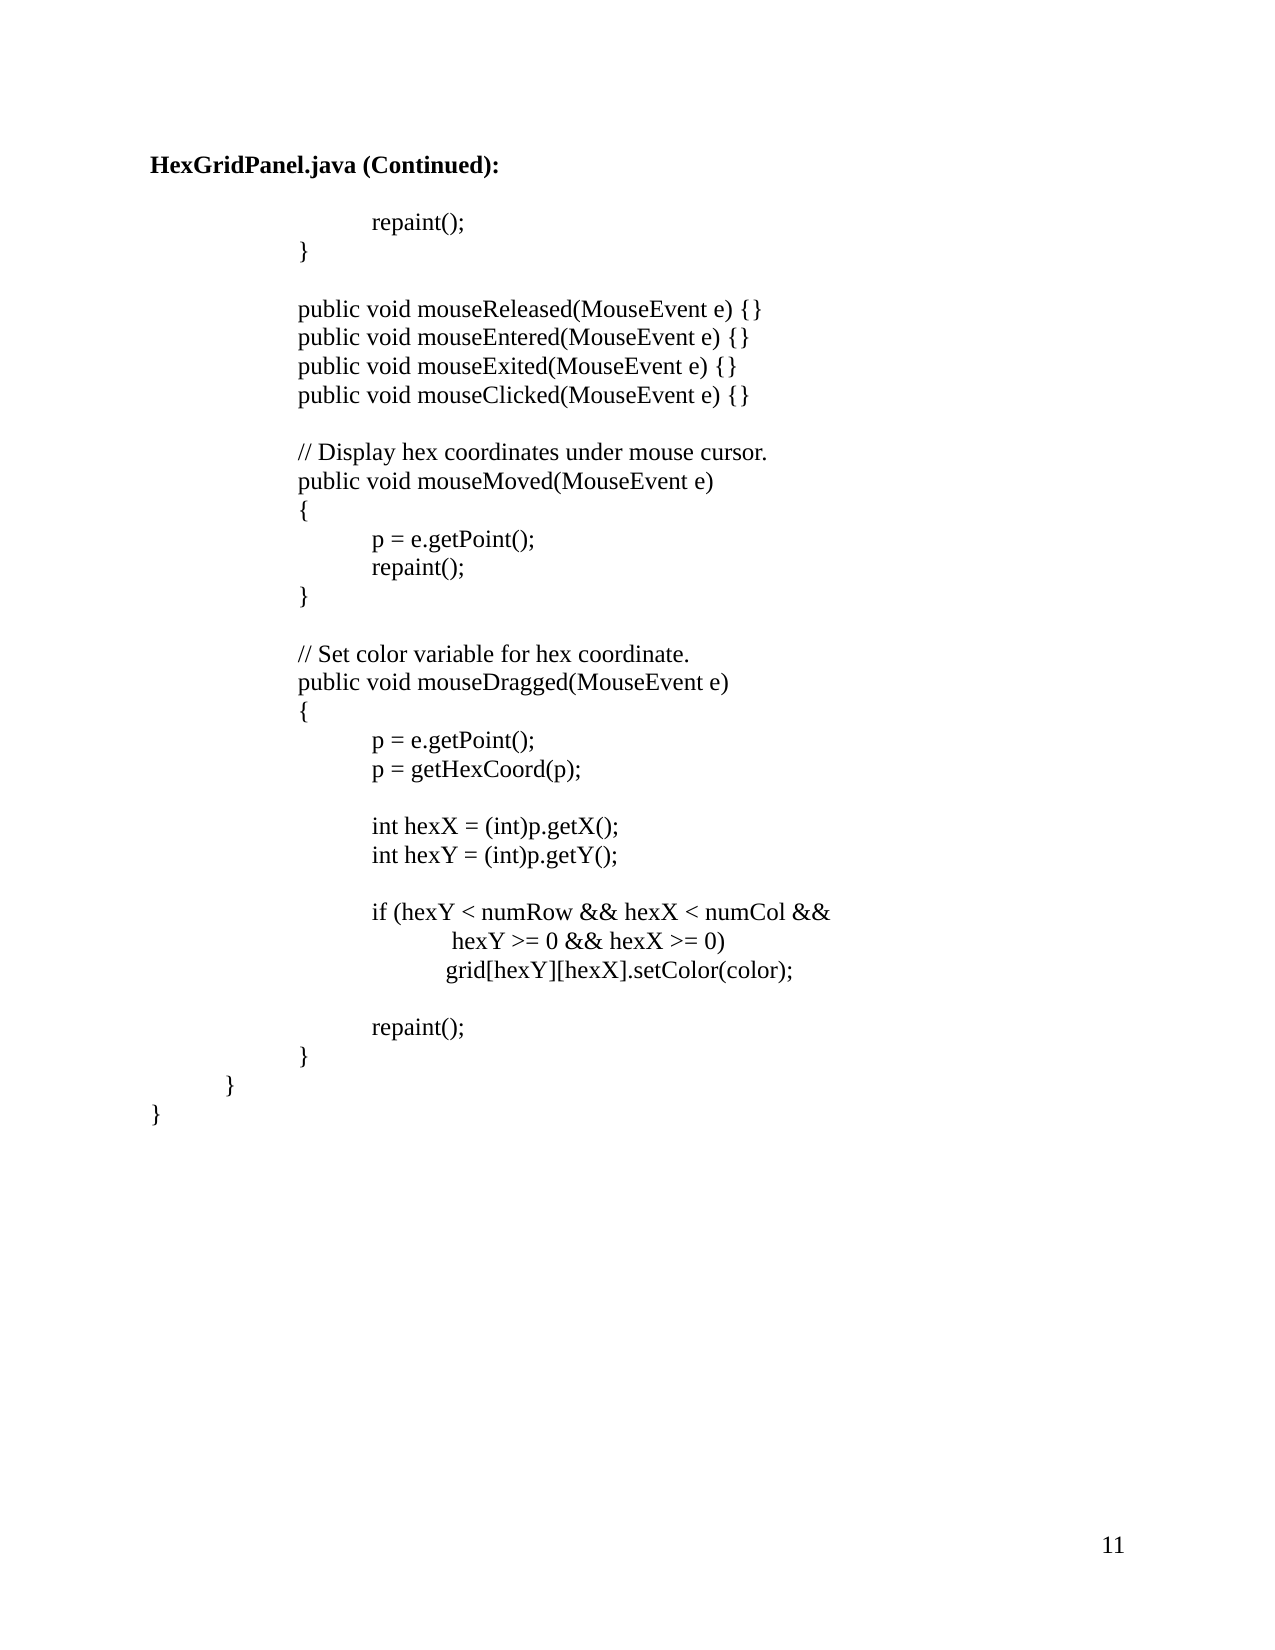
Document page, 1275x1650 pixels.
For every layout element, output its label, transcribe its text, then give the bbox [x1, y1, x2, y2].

text } [150, 236, 1125, 265]
text public void mouseDragged(MouseEvent e) [150, 667, 1125, 696]
text } [150, 1099, 1125, 1127]
text public void mouseMoved(MouseEvent e) [150, 466, 1125, 495]
text } [150, 581, 1125, 610]
text { [150, 495, 1125, 524]
text p = e.getPoint(); [150, 524, 1125, 552]
text public void mouseExited(MouseEvent e) {} [150, 351, 1125, 380]
text repaint(); [150, 552, 1125, 581]
text grid[hexY][hexX].setColor(color); [150, 955, 1125, 984]
text HexGridPanel.java (Continued): [150, 150, 1125, 179]
text public void mouseReleased(MouseEvent e) {} [150, 294, 1125, 322]
text p = e.getPoint(); [150, 725, 1125, 754]
text } [150, 1070, 1125, 1099]
text { [150, 696, 1125, 725]
text public void mouseEntered(MouseEvent e) {} [150, 322, 1125, 351]
text if (hexY < numRow && hexX < numCol && [150, 897, 1125, 926]
text public void mouseClicked(MouseEvent e) {} [150, 380, 1125, 409]
text } [150, 1041, 1125, 1070]
text hexY >= 0 && hexX >= 0) [150, 926, 1125, 955]
text p = getHexCoord(p); [150, 754, 1125, 782]
text repaint(); [150, 1012, 1125, 1041]
text // Set color variable for hex coordinate. [150, 639, 1125, 667]
text repaint(); [150, 207, 1125, 236]
text int hexY = (int)p.getY(); [150, 840, 1125, 869]
text int hexX = (int)p.getX(); [150, 811, 1125, 840]
text // Display hex coordinates under mouse cursor. [150, 437, 1125, 466]
